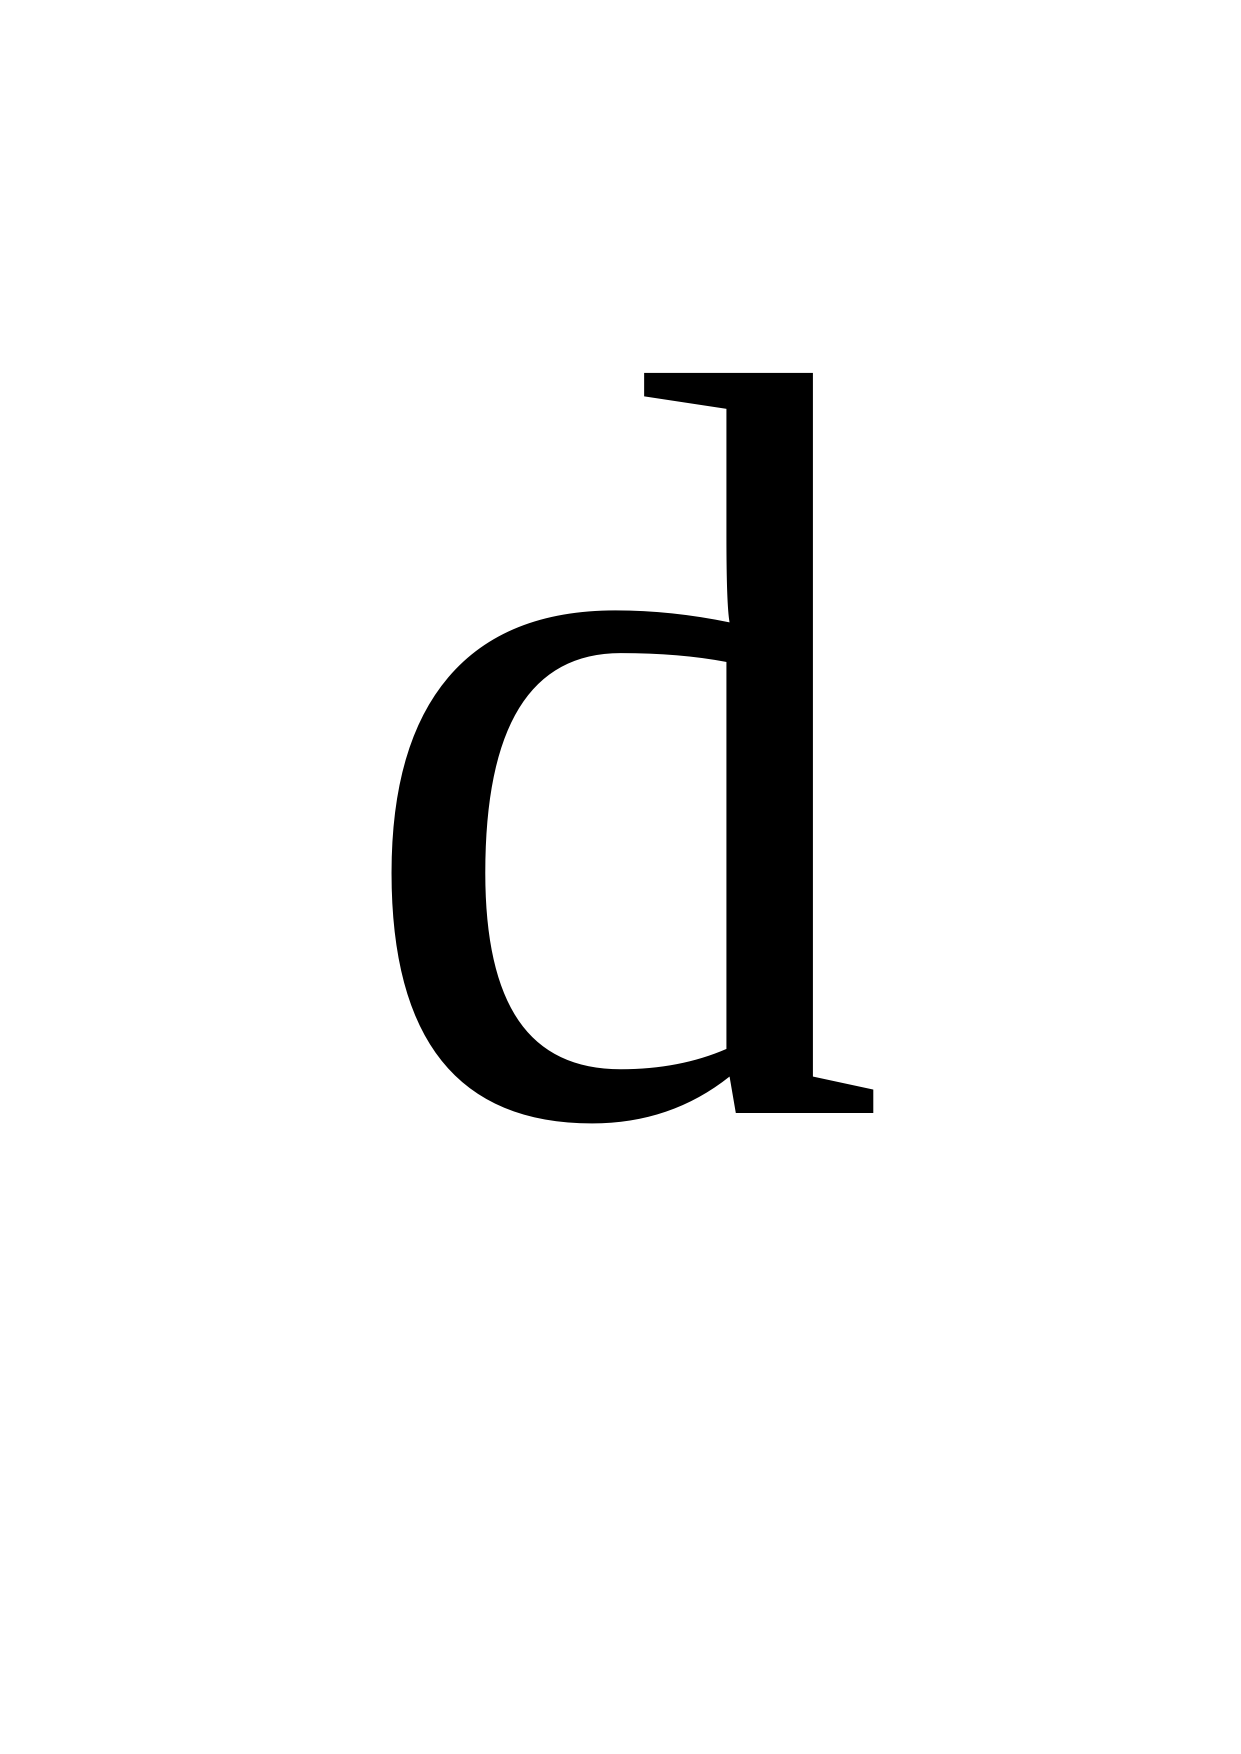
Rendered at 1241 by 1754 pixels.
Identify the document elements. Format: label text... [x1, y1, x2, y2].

text d [118, 118, 1122, 1345]
